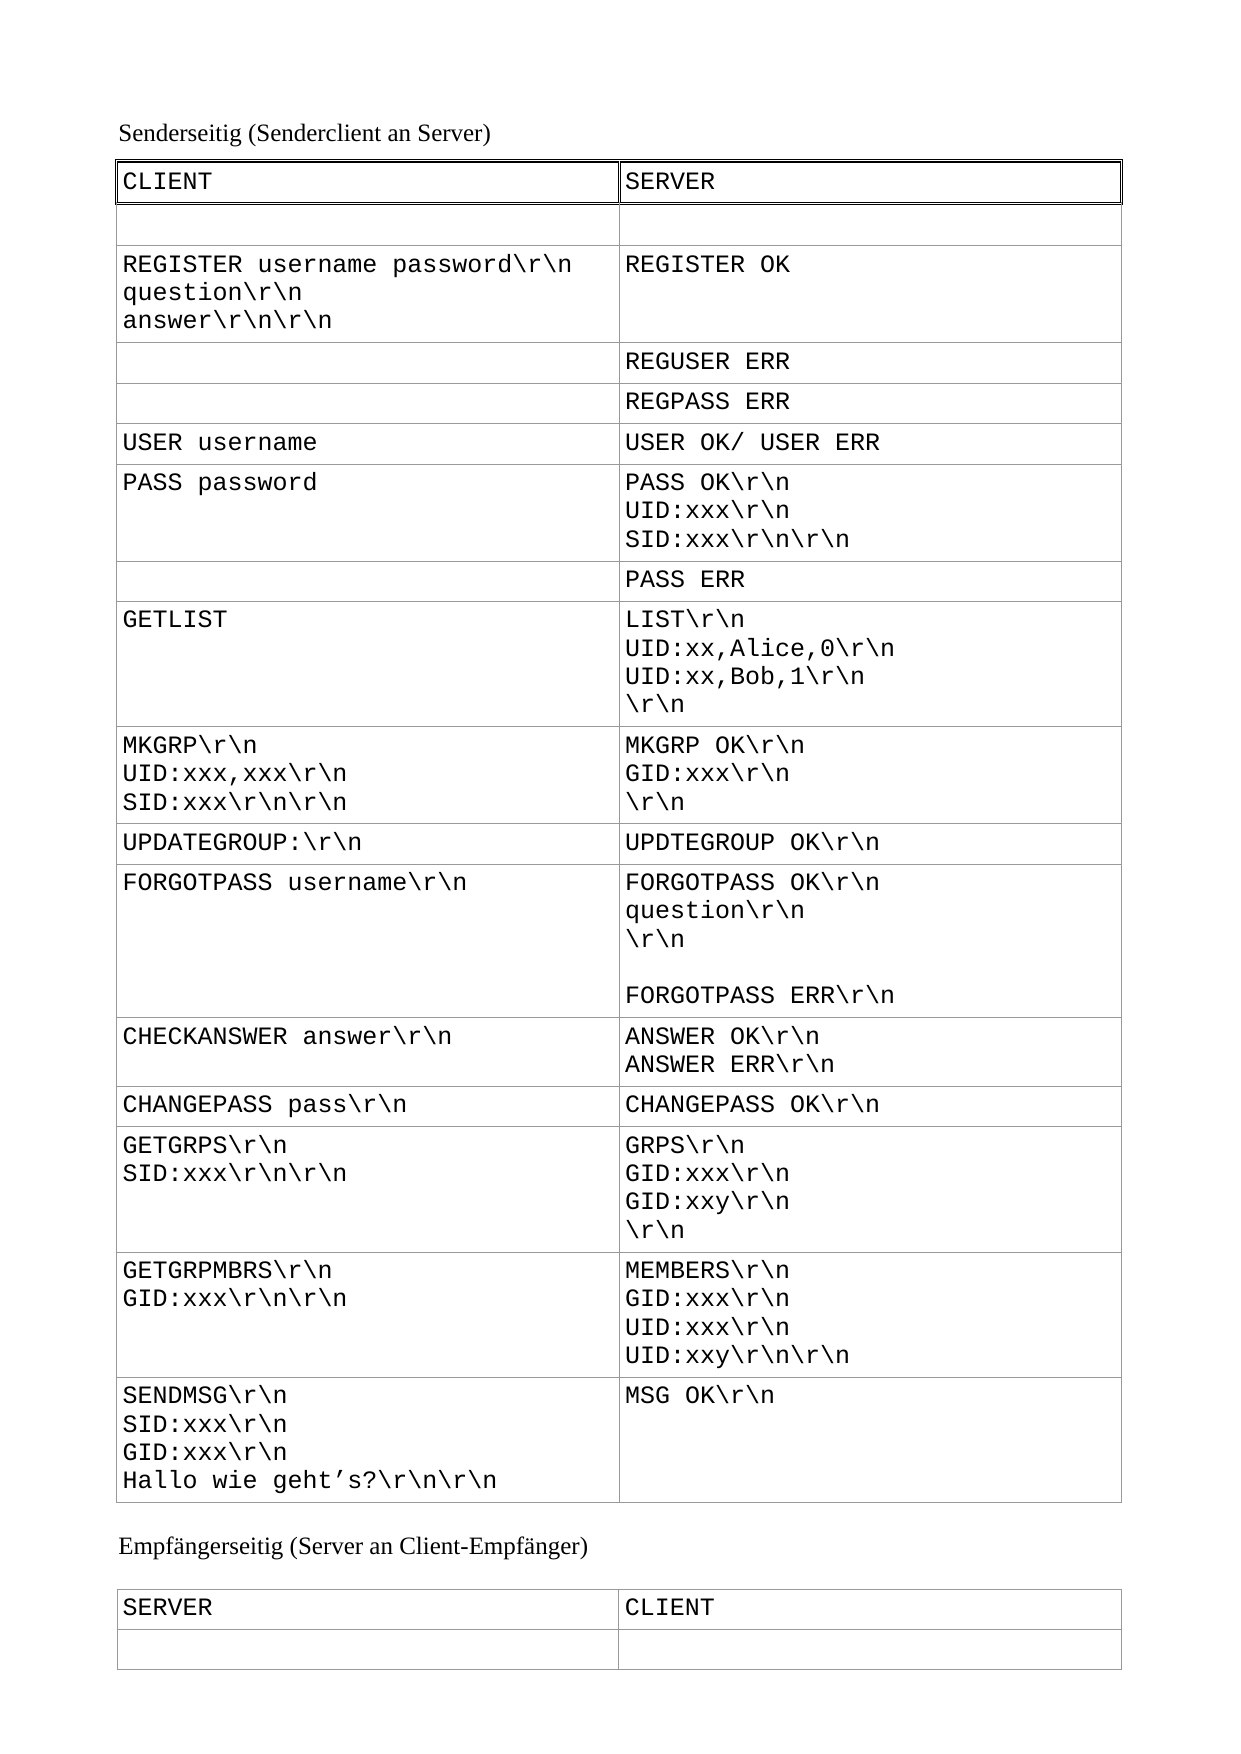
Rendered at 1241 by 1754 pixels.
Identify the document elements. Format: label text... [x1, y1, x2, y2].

table_cell UPDTEGROUP OK\r\n [620, 824, 1121, 863]
text Empfängerseitig (Server an Client-Empfänger) [118, 1531, 1122, 1560]
table_cell CHANGEPASS OK\r\n [620, 1087, 1121, 1126]
text Senderseitig (Senderclient an Server) [118, 118, 1122, 147]
table_cell PASS ERR [620, 562, 1121, 601]
table_cell [117, 343, 619, 382]
table_cell [117, 562, 619, 601]
table_cell ANSWER OK\r\n ANSWER ERR\r\n [620, 1018, 1121, 1086]
table_header CLIENT [619, 1590, 1121, 1629]
table_cell MSG OK\r\n [620, 1378, 1121, 1502]
table_cell PASS OK\r\n UID:xxx\r\n SID:xxx\r\n\r\n [620, 465, 1121, 561]
table_cell MKGRP OK\r\n GID:xxx\r\n \r\n [620, 727, 1121, 823]
table_cell GETLIST [117, 602, 619, 726]
table_cell REGUSER ERR [620, 343, 1121, 382]
table_cell MEMBERS\r\n GID:xxx\r\n UID:xxx\r\n UID:xxy\r\n\r\n [620, 1253, 1121, 1377]
table_cell REGPASS ERR [620, 384, 1121, 423]
table_cell [118, 1630, 618, 1669]
table_cell [619, 1630, 1121, 1669]
table_cell USER username [117, 424, 619, 463]
table_cell USER OK/ USER ERR [620, 424, 1121, 463]
table_cell FORGOTPASS OK\r\n question\r\n \r\n FORGOTPASS ERR\r\n [620, 865, 1121, 1017]
table_cell CHECKANSWER answer\r\n [117, 1018, 619, 1086]
table_cell PASS password [117, 465, 619, 561]
table_cell GETGRPMBRS\r\n GID:xxx\r\n\r\n [117, 1253, 619, 1377]
table_header SERVER [118, 1590, 618, 1629]
table_cell REGISTER username password\r\n question\r\n answer\r\n\r\n [117, 246, 619, 342]
table_cell FORGOTPASS username\r\n [117, 865, 619, 1017]
table_header CLIENT [118, 163, 618, 202]
table_cell [117, 205, 619, 245]
table_cell UPDATEGROUP:\r\n [117, 824, 619, 863]
table_cell GRPS\r\n GID:xxx\r\n GID:xxy\r\n \r\n [620, 1127, 1121, 1251]
table_cell MKGRP\r\n UID:xxx,xxx\r\n SID:xxx\r\n\r\n [117, 727, 619, 823]
table_cell CHANGEPASS pass\r\n [117, 1087, 619, 1126]
table_header SERVER [621, 163, 1120, 202]
table_cell SENDMSG\r\n SID:xxx\r\n GID:xxx\r\n Hallo wie geht’s?\r\n\r\n [117, 1378, 619, 1502]
table_cell GETGRPS\r\n SID:xxx\r\n\r\n [117, 1127, 619, 1251]
table_cell REGISTER OK [620, 246, 1121, 342]
table_cell [117, 384, 619, 423]
table_cell [620, 205, 1121, 245]
table_cell LIST\r\n UID:xx,Alice,0\r\n UID:xx,Bob,1\r\n \r\n [620, 602, 1121, 726]
